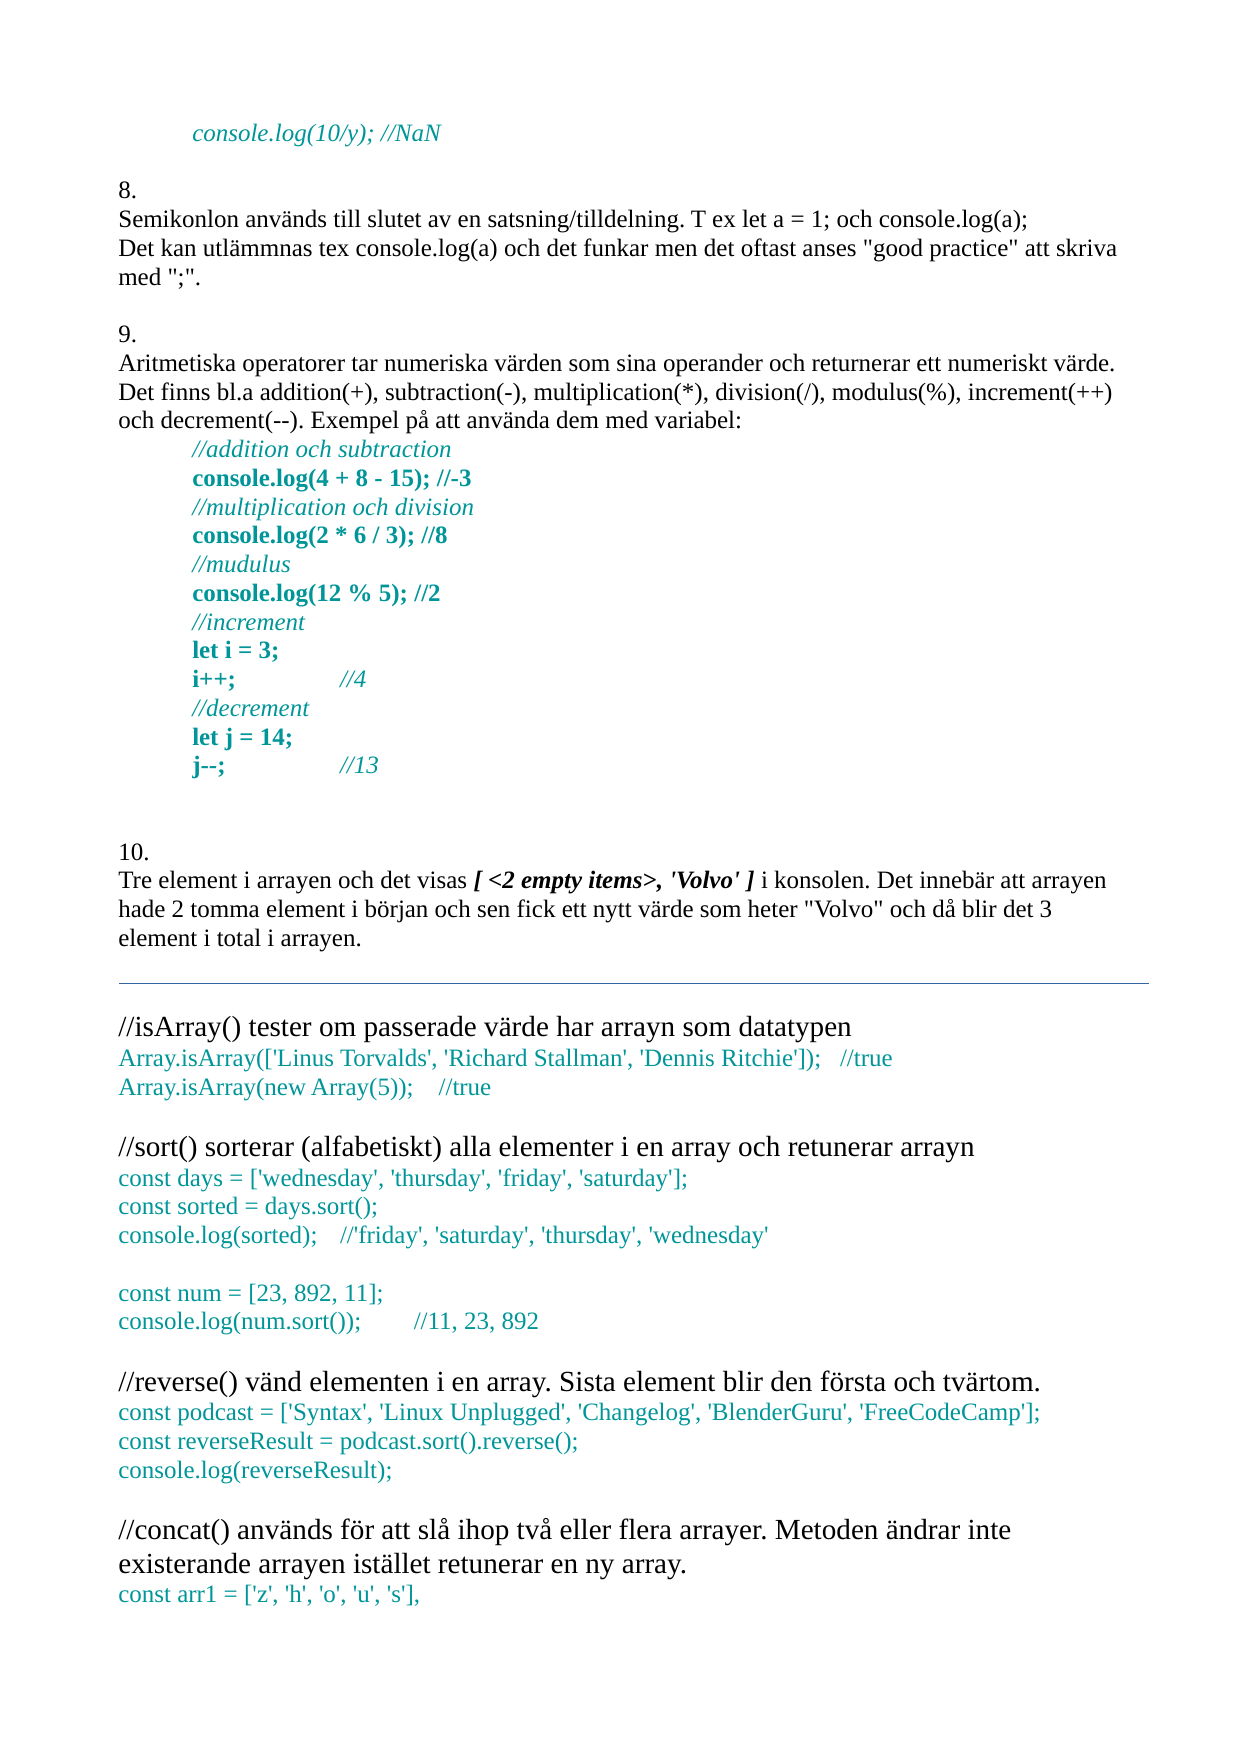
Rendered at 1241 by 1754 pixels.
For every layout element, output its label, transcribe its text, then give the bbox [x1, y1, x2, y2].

text const days = ['wednesday', 'thursday', 'friday', 'saturday']; [118, 1163, 1122, 1191]
text 8. [118, 176, 1122, 204]
text console.log(reverseResult); [118, 1455, 1122, 1484]
text console.log(4 + 8 - 15); //-3 [118, 463, 1122, 492]
text Array.isArray(new Array(5)); //true [118, 1072, 1122, 1100]
text const sorted = days.sort(); [118, 1191, 1122, 1220]
text //multiplication och division [118, 492, 1122, 521]
text Array.isArray(['Linus Torvalds', 'Richard Stallman', 'Dennis Ritchie']); //true [118, 1043, 1122, 1072]
text let j = 14; [118, 722, 1122, 751]
text //decrement [118, 693, 1122, 722]
text //sort() sorterar (alfabetiskt) alla elementer i en array och retunerar arrayn [118, 1129, 1122, 1163]
text //mudulus [118, 549, 1122, 578]
text j--; //13 [118, 751, 1122, 779]
text //addition och subtraction [118, 434, 1122, 463]
text const num = [23, 892, 11]; [118, 1278, 1122, 1306]
text const reverseResult = podcast.sort().reverse(); [118, 1426, 1122, 1455]
text //reverse() vänd elementen i en array. Sista element blir den första och tvärtom. [118, 1364, 1122, 1397]
text Det kan utlämmnas tex console.log(a) och det funkar men det oftast anses "good practice" att skriva med ";". [118, 233, 1122, 291]
text console.log(num.sort()); //11, 23, 892 [118, 1306, 1122, 1335]
text Semikonlon används till slutet av en satsning/tilldelning. T ex let a = 1; och console.log(a); [118, 204, 1122, 233]
text 9. [118, 319, 1122, 348]
text console.log(2 * 6 / 3); //8 [118, 521, 1122, 549]
text console.log(10/y); //NaN [118, 118, 1122, 147]
text //concat() används för att slå ihop två eller flera arrayer. Metoden ändrar inte existerande arrayen istället retunerar en ny array. [118, 1512, 1122, 1579]
text //isArray() tester om passerade värde har arrayn som datatypen [118, 1009, 1122, 1043]
text //increment [118, 607, 1122, 636]
text 10. [118, 837, 1122, 866]
text Aritmetiska operatorer tar numeriska värden som sina operander och returnerar ett numeriskt värde. Det finns bl.a addition(+), subtraction(-), multiplication(*), division(/), modulus(%), increment(++) och decrement(--). Exempel på att använda dem med variabel: [118, 348, 1122, 434]
text Tre element i arrayen och det visas [ <2 empty items>, 'Volvo' ] i konsolen. Det innebär att arrayen hade 2 tomma element i början och sen fick ett nytt värde som heter "Volvo" och då blir det 3 element i total i arrayen. [118, 866, 1122, 952]
text let i = 3; [118, 636, 1122, 664]
text console.log(12 % 5); //2 [118, 578, 1122, 607]
text const podcast = ['Syntax', 'Linux Unplugged', 'Changelog', 'BlenderGuru', 'FreeCodeCamp']; [118, 1397, 1122, 1426]
text console.log(sorted); //'friday', 'saturday', 'thursday', 'wednesday' [118, 1220, 1122, 1249]
text i++; //4 [118, 664, 1122, 693]
text const arr1 = ['z', 'h', 'o', 'u', 's'], [118, 1579, 1122, 1608]
